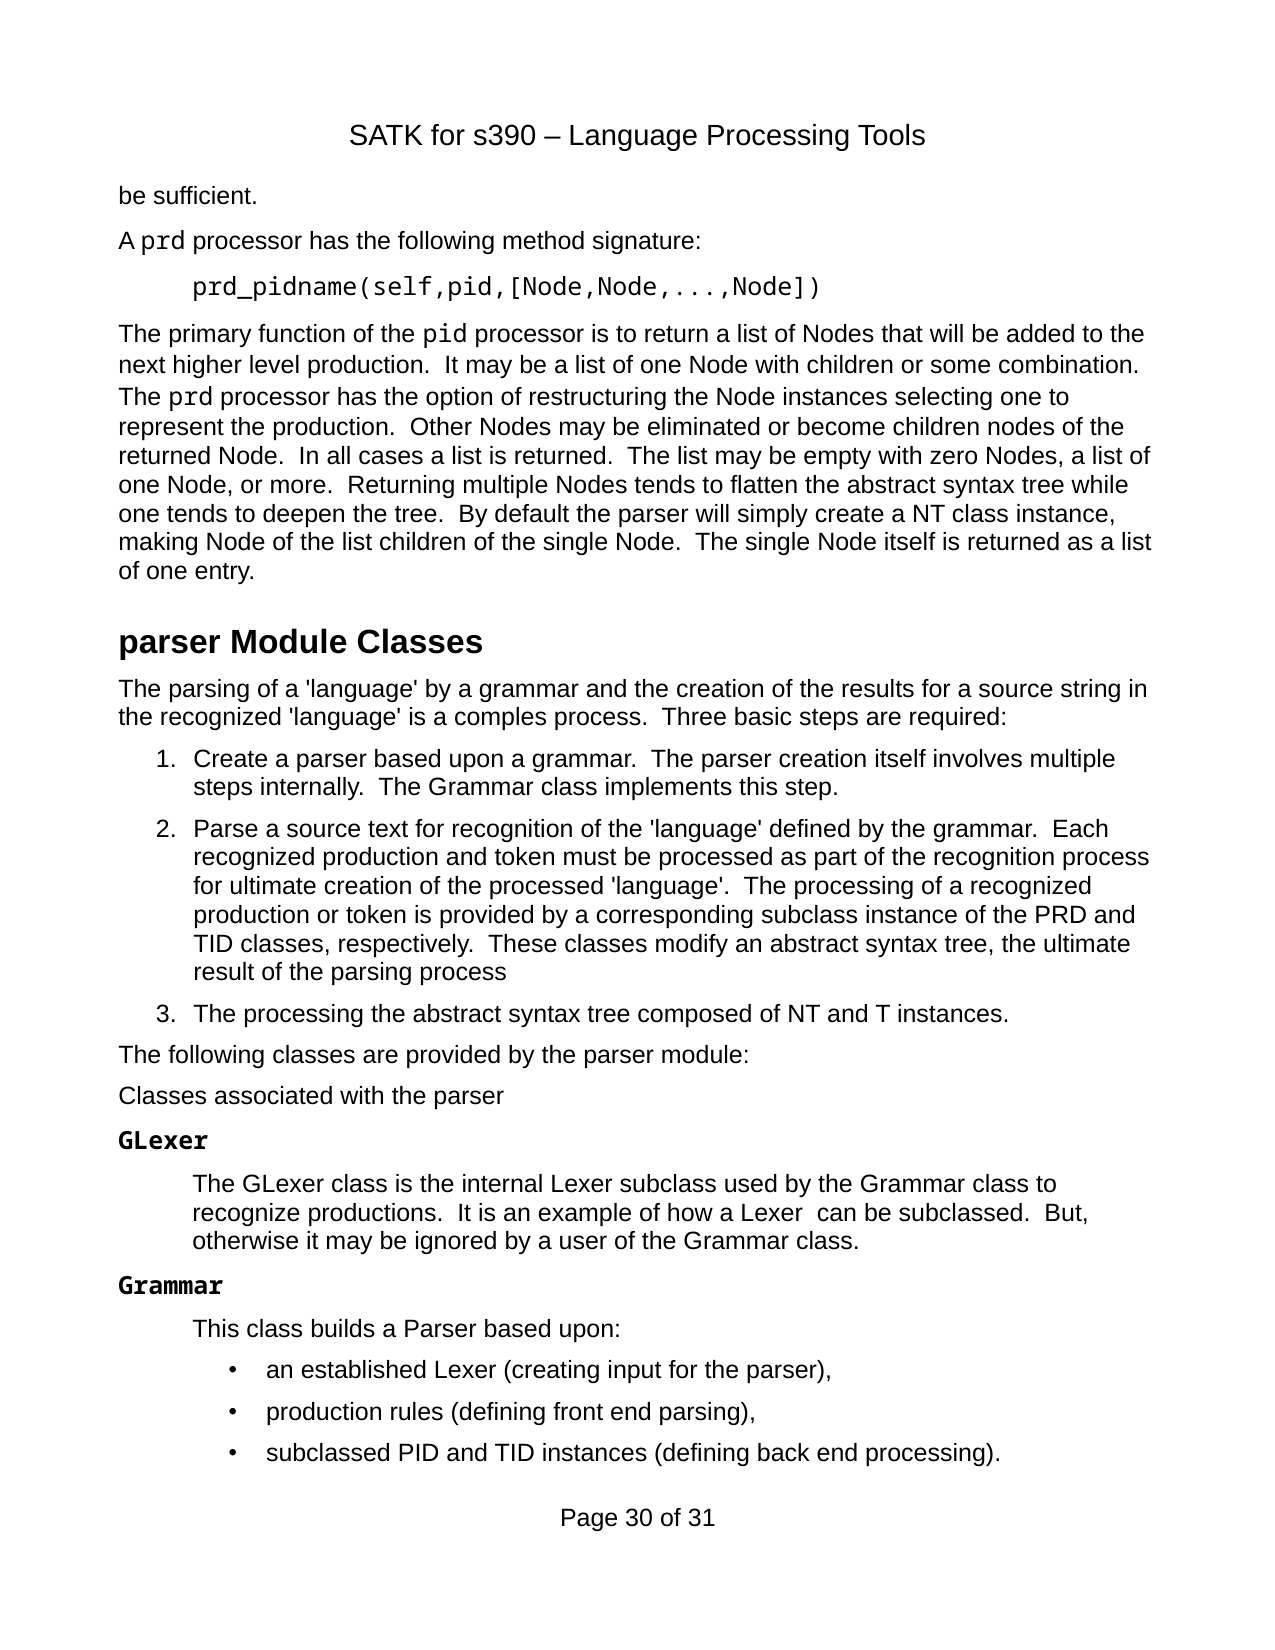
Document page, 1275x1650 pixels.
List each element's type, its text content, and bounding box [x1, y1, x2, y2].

list an established Lexer (creating input for the parser), [228, 1355, 1157, 1384]
text A prd processor has the following method signature: [118, 222, 1157, 256]
subtitle parser Module Classes [118, 622, 1157, 661]
text Grammar [118, 1268, 1157, 1302]
text be sufficient. [118, 181, 1157, 210]
list Create a parser based upon a grammar. The parser creation itself involves multiple steps internally. The Grammar class implements this step. [156, 743, 1157, 801]
text The primary function of the pid processor is to return a list of Nodes that will be added to the next higher level production. It may be a list of one Node with children or some combination. The prd processor has the option of restructuring the Node instances selecting one to represent the production. Other Nodes may be eliminated or become children nodes of the returned Node. In all cases a list is returned. The list may be empty with zero Nodes, a list of one Node, or more. Returning multiple Nodes tends to flatten the abstract syntax tree while one tends to deepen the tree. By default the parser will simply create a NT class instance, making Node of the list children of the single Node. The single Node itself is returned as a list of one entry. [118, 316, 1157, 585]
list Parse a source text for recognition of the 'language' defined by the grammar. Each recognized production and token must be processed as part of the recognition process for ultimate creation of the processed 'language'. The processing of a recognized production or token is provided by a corresponding subclass instance of the PRD and TID classes, respectively. These classes modify an abstract syntax tree, the ultimate result of the parsing process [156, 813, 1157, 986]
text The following classes are provided by the parser module: [118, 1040, 1157, 1068]
text The parsing of a 'language' by a grammar and the creation of the results for a source string in the recognized 'language' is a comples process. Three basic steps are required: [118, 673, 1157, 731]
list The processing the abstract syntax tree composed of NT and T instances. [156, 998, 1157, 1027]
list subclassed PID and TID instances (defining back end processing). [228, 1438, 1157, 1467]
text GLexer [118, 1122, 1157, 1156]
text This class builds a Parser based upon: [192, 1314, 1157, 1343]
text Classes associated with the parser [118, 1081, 1157, 1110]
list production rules (defining front end parsing), [228, 1397, 1157, 1426]
text prd_pidname(self,pid,[Node,Node,...,Node]) [192, 269, 1157, 303]
text The GLexer class is the internal Lexer subclass used by the Grammar class to recognize productions. It is an example of how a Lexer can be subclassed. But, otherwise it may be ignored by a user of the Grammar class. [192, 1169, 1157, 1255]
